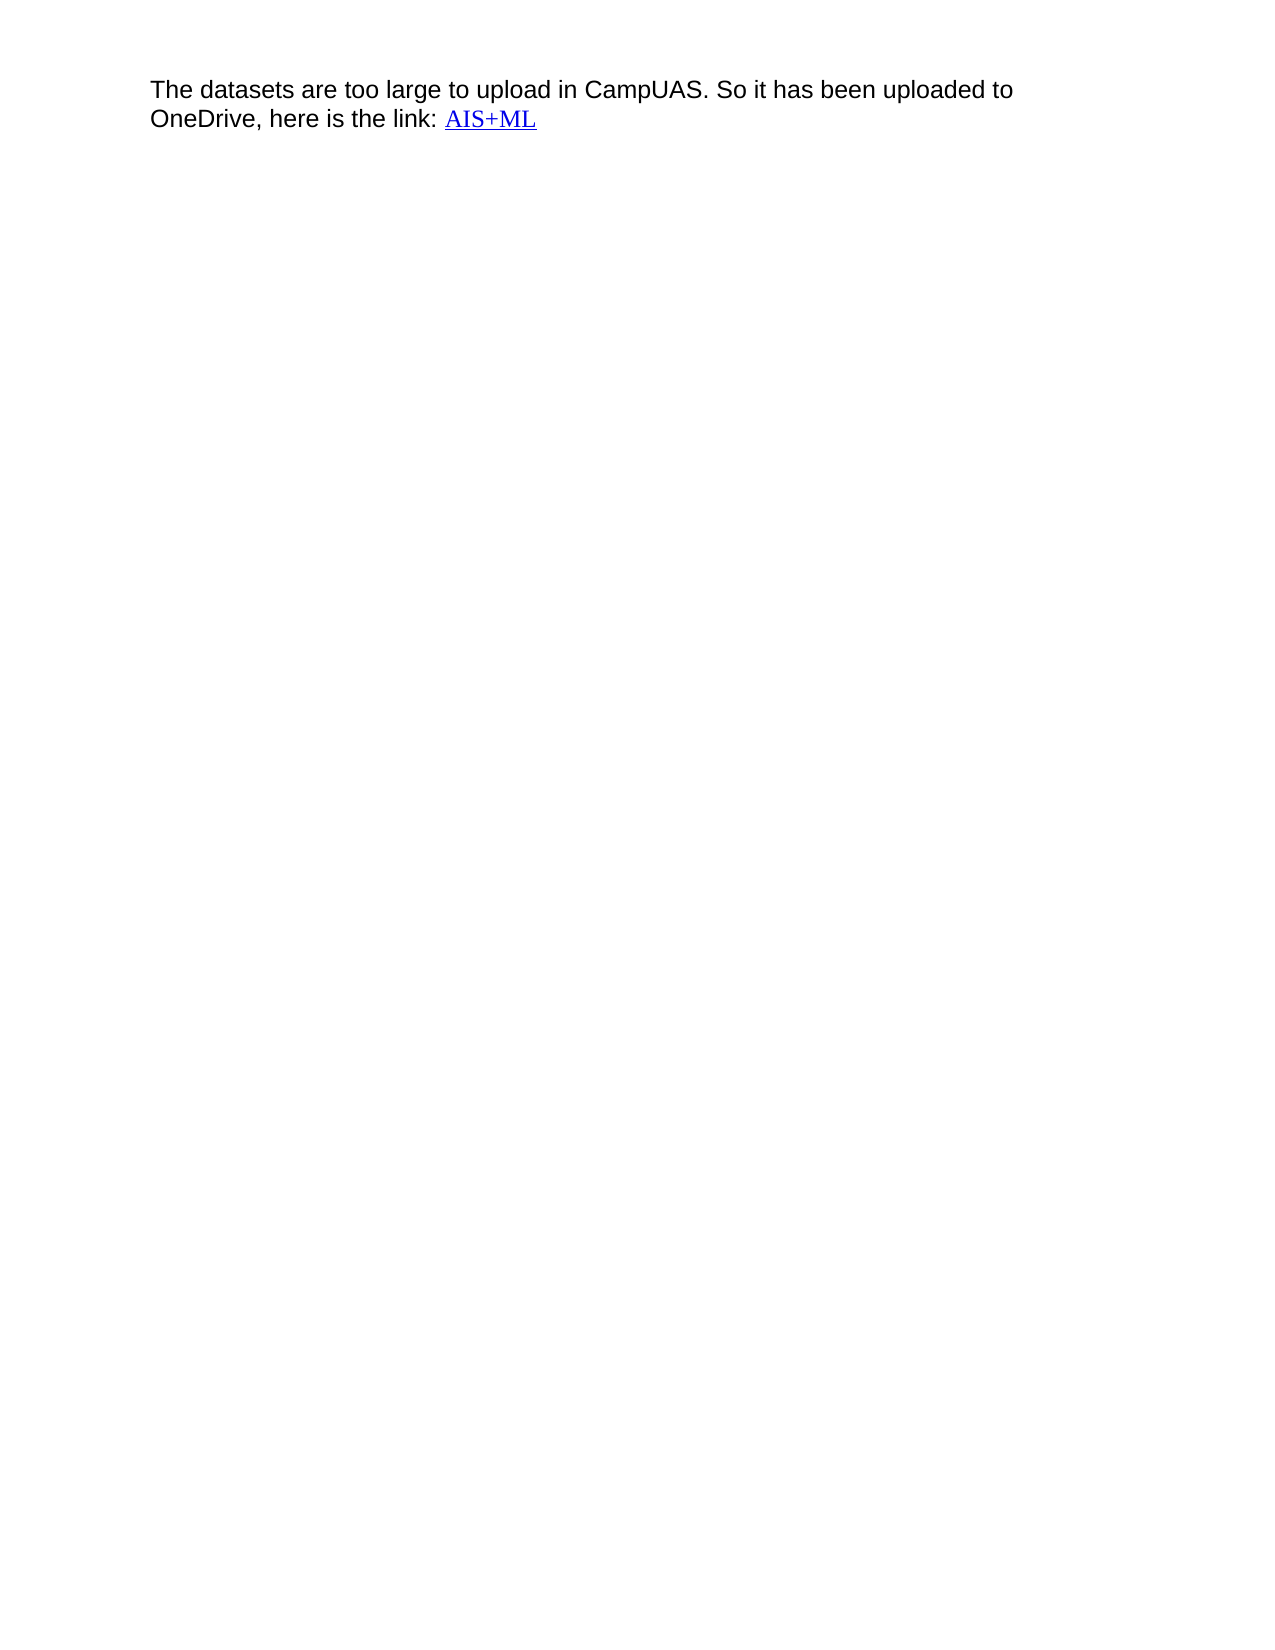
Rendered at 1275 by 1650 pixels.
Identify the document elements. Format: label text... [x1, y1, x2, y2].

text The datasets are too large to upload in CampUAS. So it has been uploaded to OneDrive, here is the link: AIS+ML [150, 75, 1125, 133]
